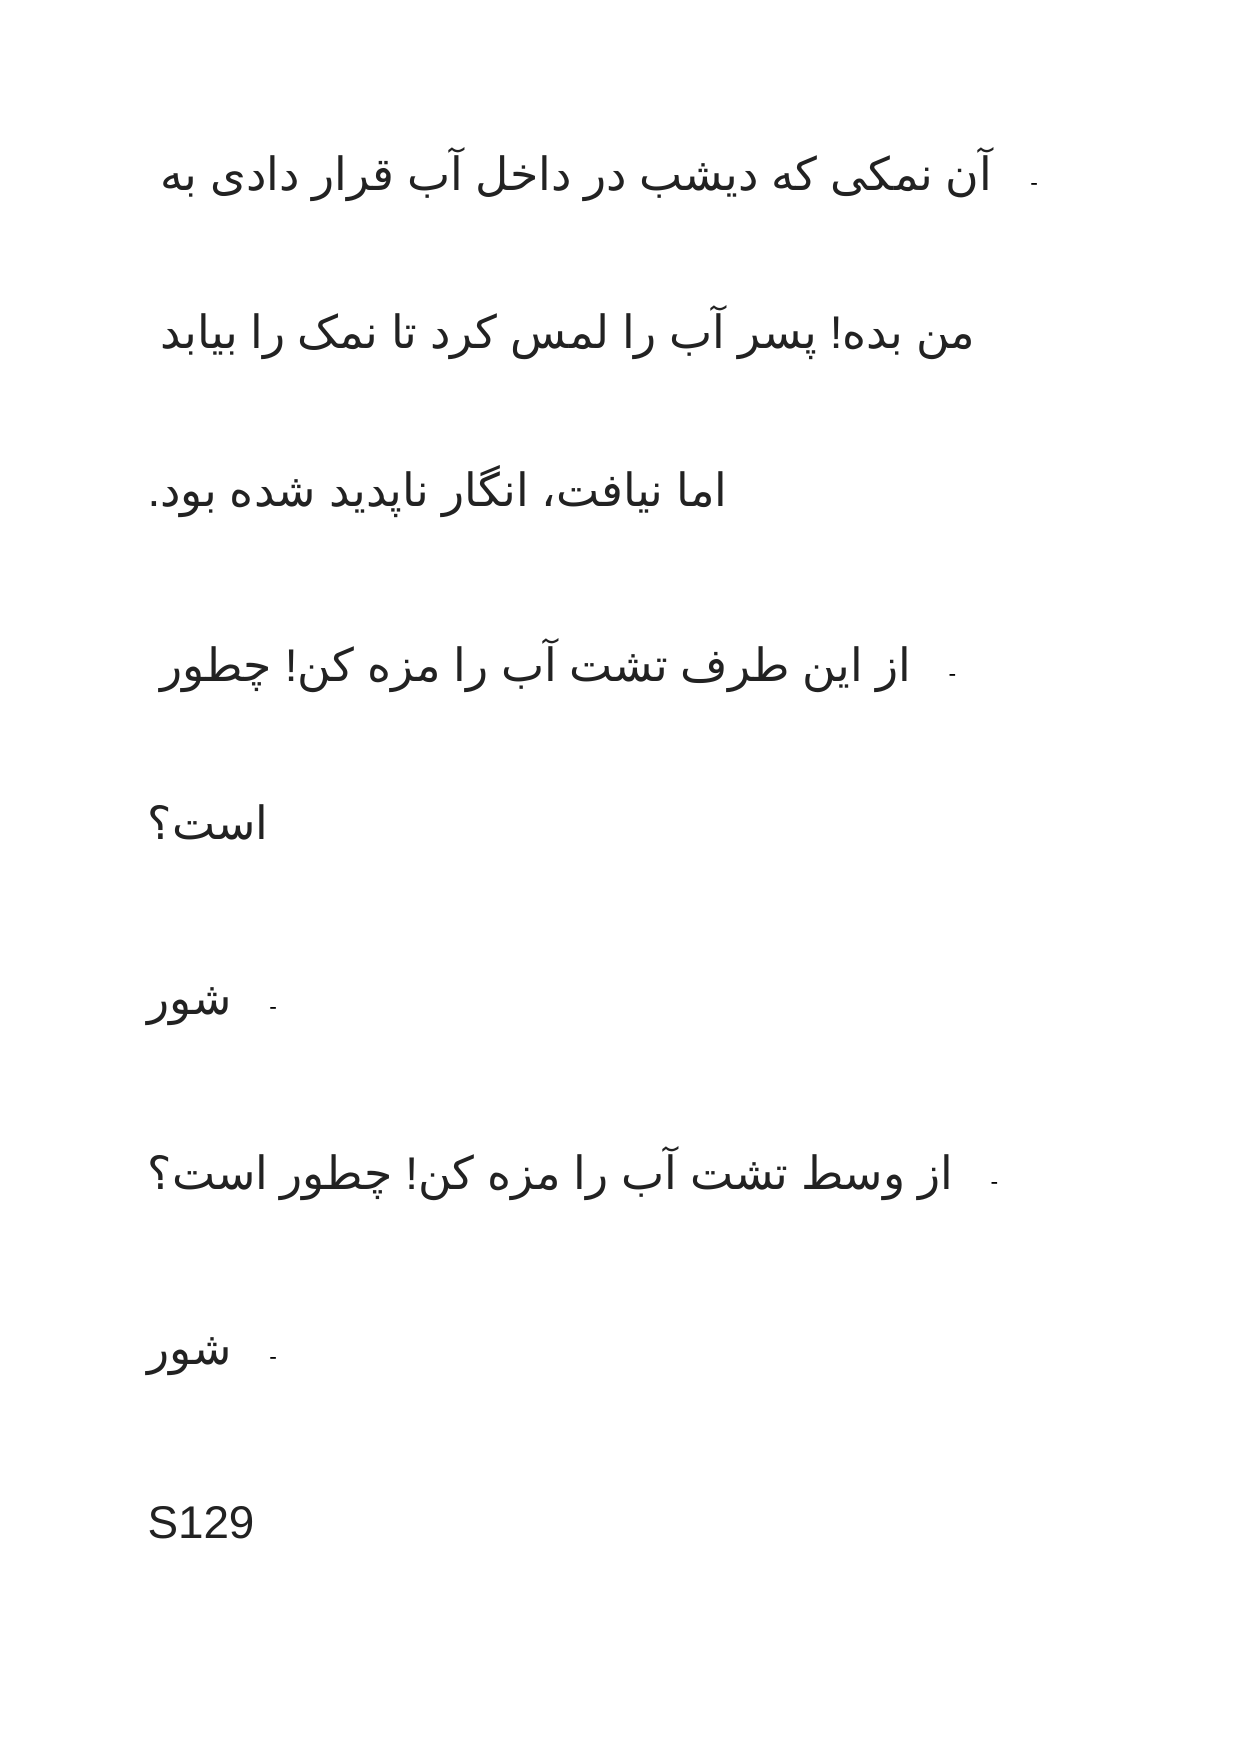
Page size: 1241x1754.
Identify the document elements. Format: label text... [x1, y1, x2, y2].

list از وسط تشت آب را مزه کن! چطور است؟ [148, 1146, 1048, 1199]
list شور [148, 972, 1048, 1024]
list آن نمکی که دیشب در داخل آب قرار دادی به من بده! پسر آب را لمس کرد تا نمک را بیابد اما نیافت، انگار ناپدید شده بود. [148, 148, 1048, 517]
text S129 [148, 1496, 1093, 1549]
list شور [148, 1321, 1048, 1374]
list از این طرف تشت آب را مزه کن! چطور است؟ [148, 639, 1048, 849]
